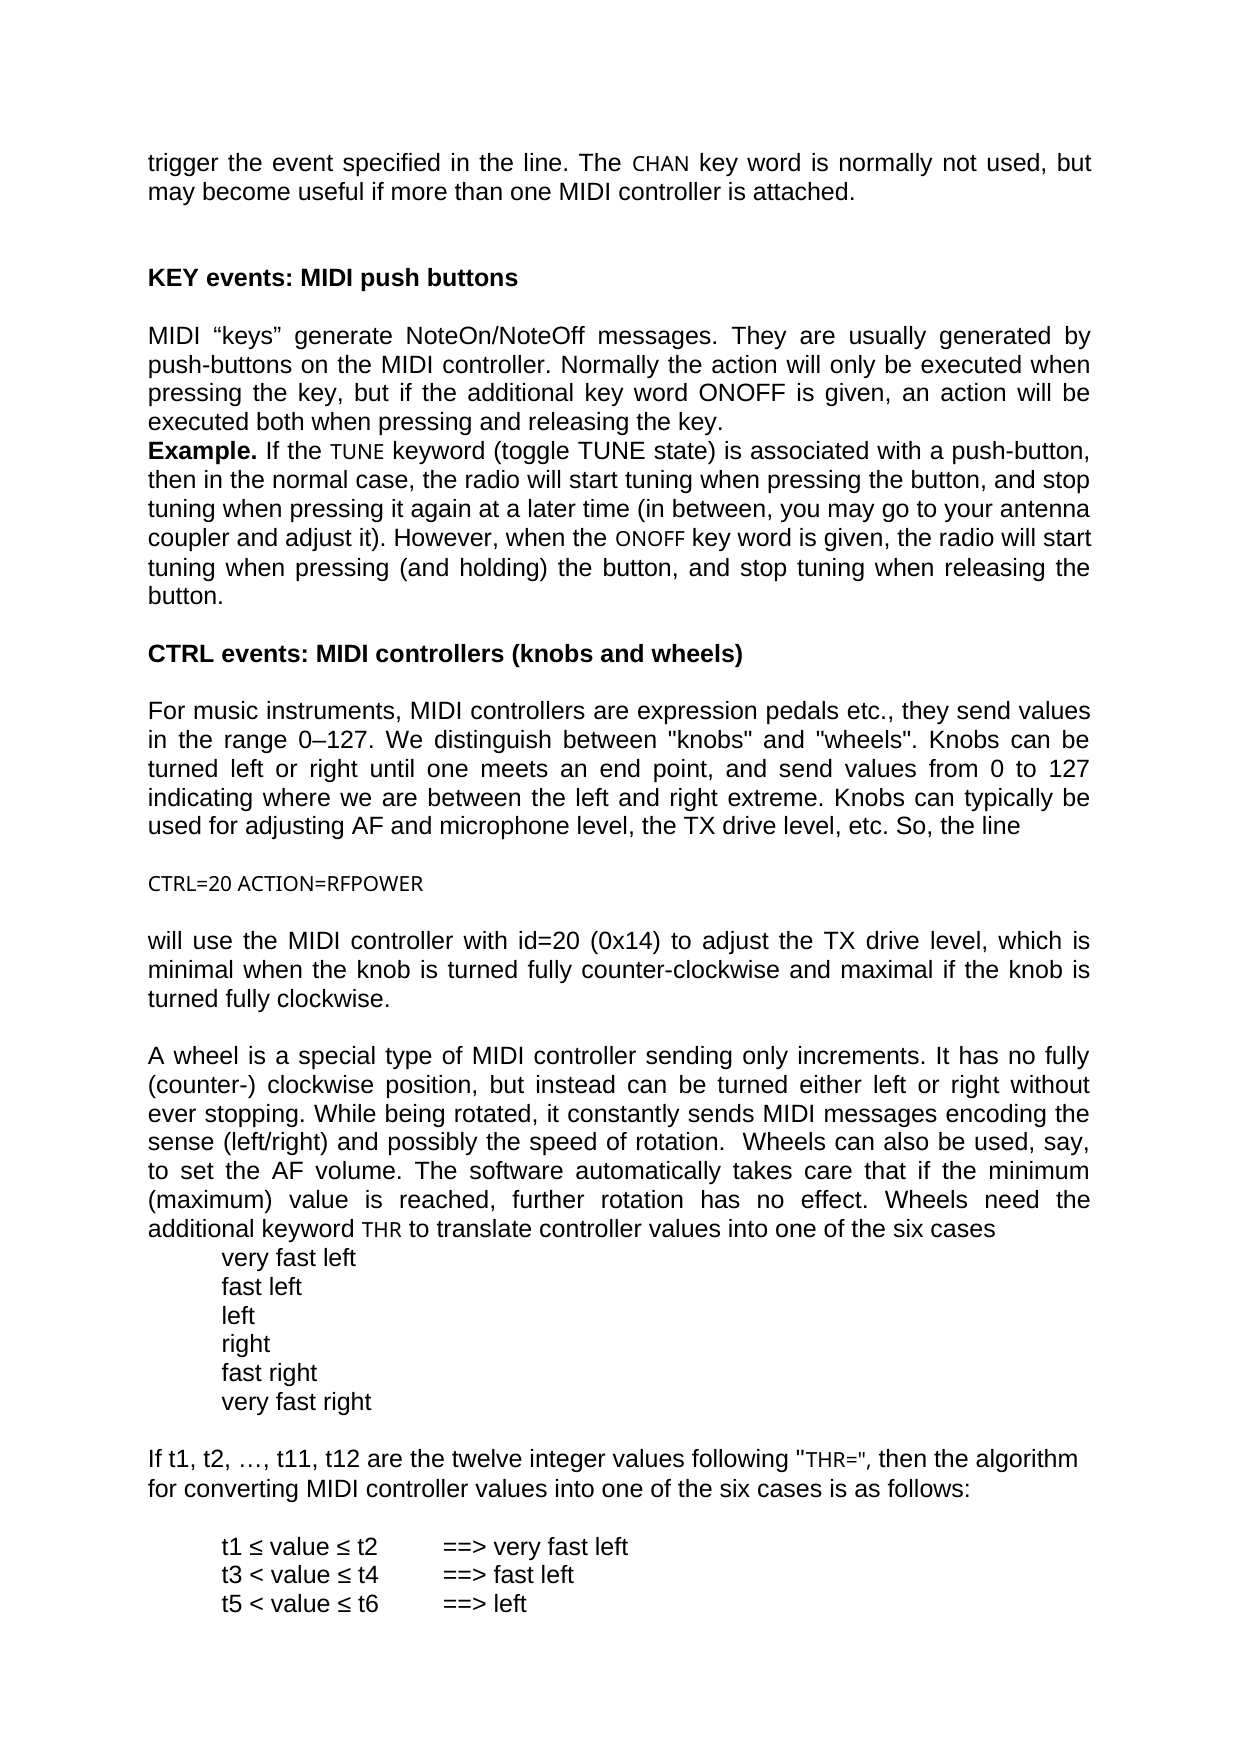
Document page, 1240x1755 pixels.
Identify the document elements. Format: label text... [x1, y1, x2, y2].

text fast left [148, 1272, 1092, 1301]
text fast right [148, 1358, 1092, 1387]
text will use the MIDI controller with id=20 (0x14) to adjust the TX drive level, which is minimal when the knob is turned fully counter-clockwise and maximal if the knob is turned fully clockwise. [148, 926, 1092, 1012]
text For music instruments, MIDI controllers are expression pedals etc., they send values in the range 0–127. We distinguish between "knobs" and "wheels". Knobs can be turned left or right until one meets an end point, and send values from 0 to 127 indicating where we are between the left and right extreme. Knobs can typically be used for adjusting AF and microphone level, the TX drive level, etc. So, the line [148, 696, 1092, 840]
text t3 < value ≤ t4 ==> fast left [148, 1560, 1092, 1589]
text CTRL events: MIDI controllers (knobs and wheels) [148, 639, 1092, 668]
text Example. If the TUNE keyword (toggle TUNE state) is associated with a push-button, then in the normal case, the radio will start tuning when pressing the button, and stop tuning when pressing it again at a later time (in between, you may go to your antenna coupler and adjust it). However, when the ONOFF key word is given, the radio will start tuning when pressing (and holding) the button, and stop tuning when releasing the button. [148, 436, 1092, 610]
text KEY events: MIDI push buttons [148, 263, 1092, 292]
text CTRL=20 ACTION=RFPOWER [148, 869, 1092, 897]
text If t1, t2, …, t11, t12 are the twelve integer values following "THR=", then the algorithm for converting MIDI controller values into one of the six cases is as follows: [148, 1444, 1092, 1503]
text t1 ≤ value ≤ t2 ==> very fast left [148, 1531, 1092, 1560]
text A wheel is a special type of MIDI controller sending only increments. It has no fully (counter-) clockwise position, but instead can be turned either left or right without ever stopping. While being rotated, it constantly sends MIDI messages encoding the sense (left/right) and possibly the speed of rotation. Wheels can also be used, say, to set the AF volume. The software automatically takes care that if the minimum (maximum) value is reached, further rotation has no effect. Wheels need the additional keyword THR to translate controller values into one of the six cases [148, 1041, 1092, 1243]
text trigger the event specified in the line. The CHAN key word is normally not used, but may become useful if more than one MIDI controller is attached. [148, 148, 1092, 206]
text MIDI “keys” generate NoteOn/NoteOff messages. They are usually generated by push-buttons on the MIDI controller. Normally the action will only be executed when pressing the key, but if the additional key word ONOFF is given, an action will be executed both when pressing and releasing the key. [148, 321, 1092, 436]
text right [148, 1329, 1092, 1358]
text very fast left [148, 1243, 1092, 1272]
text very fast right [148, 1387, 1092, 1416]
text left [148, 1301, 1092, 1329]
text t5 < value ≤ t6 ==> left [148, 1589, 1092, 1618]
